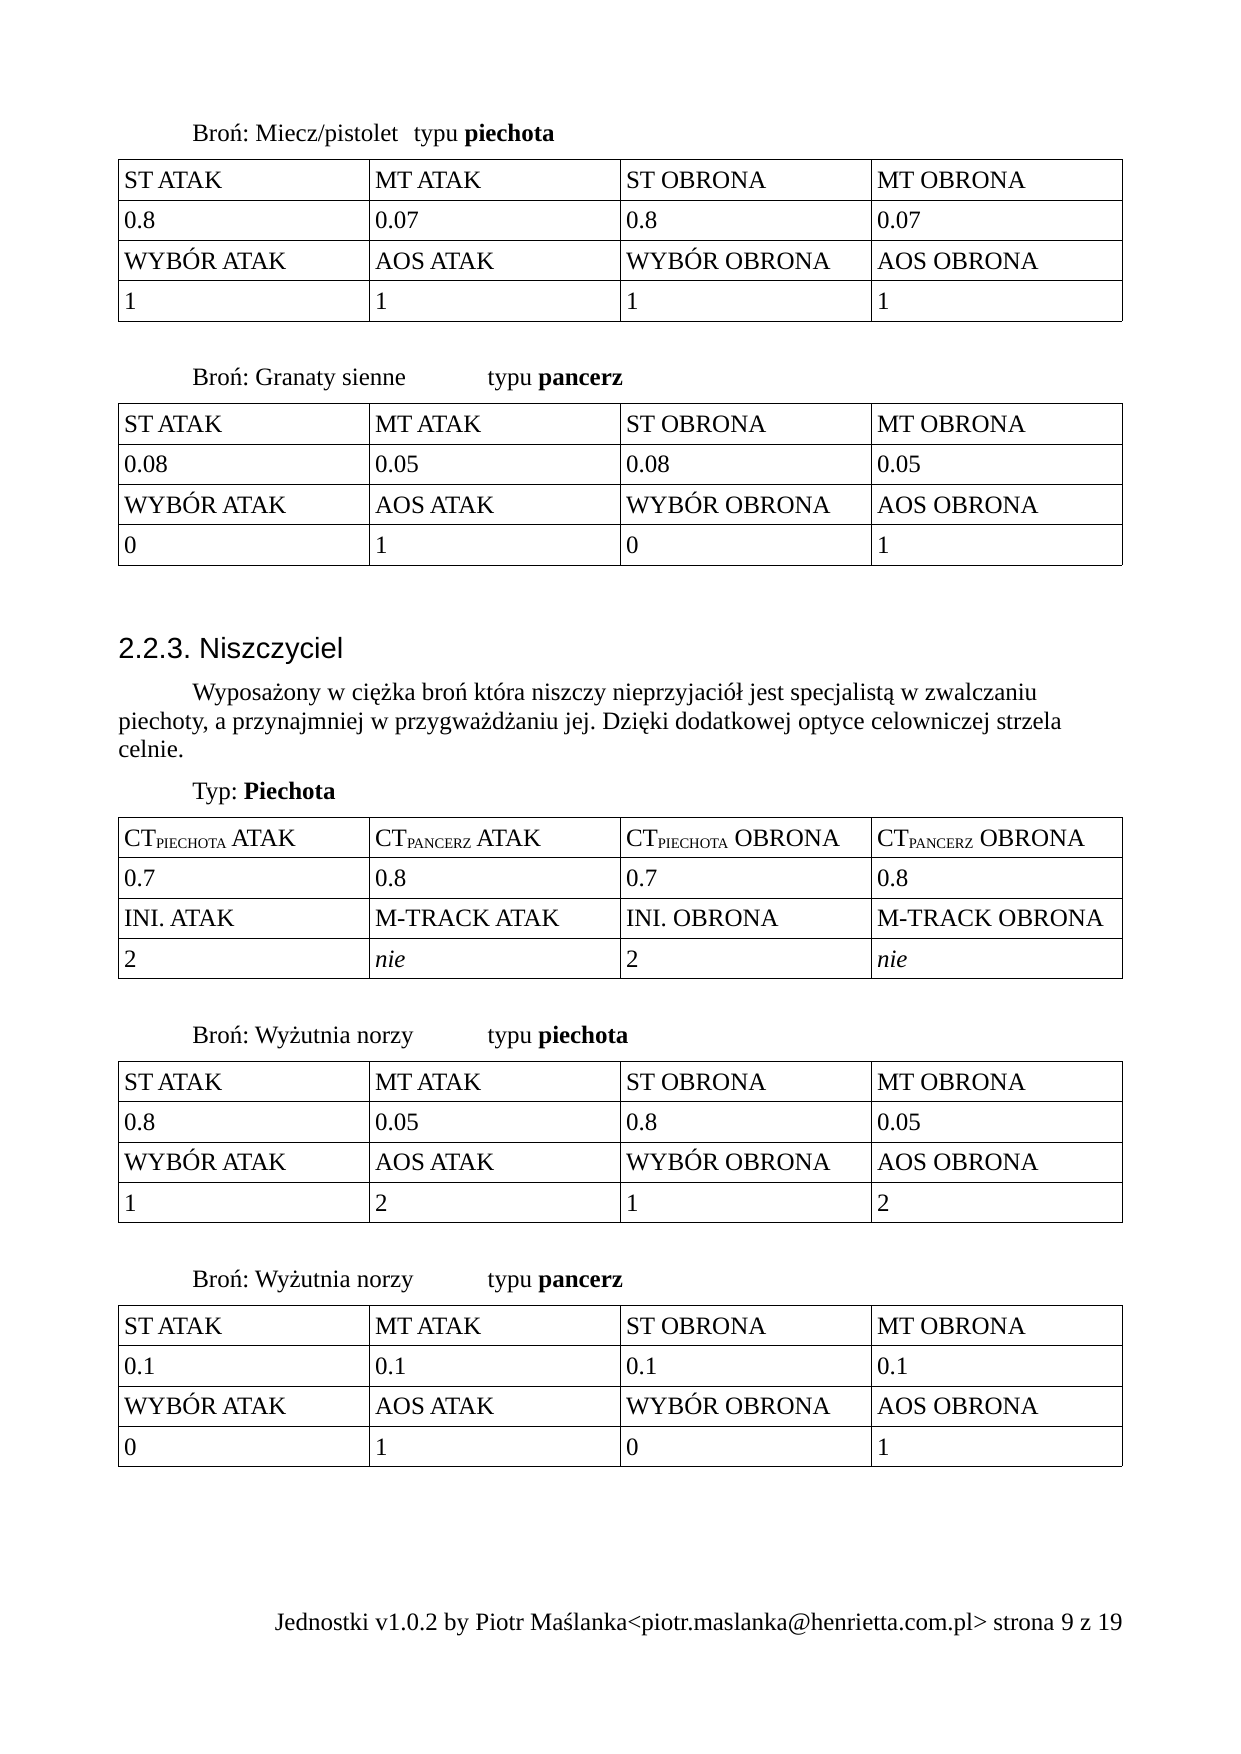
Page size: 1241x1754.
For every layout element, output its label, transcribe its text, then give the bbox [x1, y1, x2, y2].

table_cell AOS ATAK [370, 1387, 620, 1426]
table_header AOS OBRONA [872, 1143, 1122, 1182]
table_cell 0.07 [370, 201, 620, 240]
table_cell WYBÓR OBRONA [621, 1387, 871, 1426]
table_header WYBÓR OBRONA [621, 1143, 871, 1182]
table_cell 0.05 [370, 1102, 620, 1142]
table_header WYBÓR ATAK [119, 1143, 369, 1182]
table_cell 1 [872, 281, 1122, 321]
table_cell 1 [621, 281, 871, 321]
table_header CTPIECHOTA OBRONA [621, 818, 871, 857]
table_header WYBÓR OBRONA [621, 241, 871, 280]
table_header ST ATAK [119, 404, 369, 444]
table_cell 1 [370, 1427, 620, 1466]
table_cell 2 [370, 1183, 620, 1222]
table_header MT OBRONA [872, 404, 1122, 444]
table_cell 0.1 [872, 1346, 1122, 1386]
table_cell 0.05 [872, 445, 1122, 484]
table_cell 0.1 [621, 1346, 871, 1386]
table_cell WYBÓR ATAK [119, 485, 369, 524]
table_header M-TRACK OBRONA [872, 899, 1122, 938]
table_cell AOS ATAK [370, 485, 620, 524]
table_cell 2 [621, 939, 871, 978]
table_header MT ATAK [370, 1306, 620, 1345]
table_cell 1 [370, 281, 620, 321]
table_header ST OBRONA [621, 1306, 871, 1345]
table_header ST ATAK [119, 160, 369, 200]
table_header CTPANCERZ ATAK [370, 818, 620, 857]
text Broń: Wyżutnia norzy typu piechota [118, 1020, 1122, 1048]
table_header INI. ATAK [119, 899, 369, 938]
table_cell 0.8 [370, 858, 620, 898]
table_cell AOS OBRONA [872, 1387, 1122, 1426]
table_header MT OBRONA [872, 1062, 1122, 1101]
table_header MT OBRONA [872, 160, 1122, 200]
table_cell 0.1 [119, 1346, 369, 1386]
table_cell 0.8 [119, 201, 369, 240]
table_cell 0.05 [370, 445, 620, 484]
text Typ: Piechota [118, 776, 1122, 804]
table_header ST ATAK [119, 1062, 369, 1101]
subtitle 2.2.3. Niszczyciel [118, 631, 1122, 664]
table_cell 2 [119, 939, 369, 978]
table_header ST ATAK [119, 1306, 369, 1345]
table_header MT OBRONA [872, 1306, 1122, 1345]
table_cell AOS OBRONA [872, 485, 1122, 524]
table_cell 0 [621, 1427, 871, 1466]
table_cell 0 [119, 1427, 369, 1466]
table_header ST OBRONA [621, 1062, 871, 1101]
table_header CTPIECHOTA ATAK [119, 818, 369, 857]
table_header M-TRACK ATAK [370, 899, 620, 938]
table_cell WYBÓR OBRONA [621, 485, 871, 524]
table_cell 0.8 [119, 1102, 369, 1142]
text Broń: Wyżutnia norzy typu pancerz [118, 1264, 1122, 1292]
text Broń: Miecz/pistolet typu piechota [118, 118, 1122, 147]
table_header MT ATAK [370, 1062, 620, 1101]
table_cell 2 [872, 1183, 1122, 1222]
table_cell nie [872, 939, 1122, 978]
table_cell 0.8 [621, 201, 871, 240]
table_header ST OBRONA [621, 160, 871, 200]
table_cell 0 [621, 525, 871, 564]
text Wyposażony w ciężka broń która niszczy nieprzyjaciół jest specjalistą w zwalczaniu piechoty, a przynajmniej w przygważdżaniu jej. Dzięki dodatkowej optyce celowniczej strzela celnie. [118, 677, 1122, 763]
table_header MT ATAK [370, 160, 620, 200]
table_cell 0.1 [370, 1346, 620, 1386]
table_cell 0.8 [621, 1102, 871, 1142]
table_cell 0.08 [621, 445, 871, 484]
table_header WYBÓR ATAK [119, 241, 369, 280]
table_cell 1 [370, 525, 620, 564]
table_cell 0.7 [621, 858, 871, 898]
text Broń: Granaty sienne typu pancerz [118, 362, 1122, 391]
table_header INI. OBRONA [621, 899, 871, 938]
table_cell 1 [872, 525, 1122, 564]
table_cell 0.8 [872, 858, 1122, 898]
table_cell 0.07 [872, 201, 1122, 240]
table_header ST OBRONA [621, 404, 871, 444]
table_header CTPANCERZ OBRONA [872, 818, 1122, 857]
table_cell 1 [872, 1427, 1122, 1466]
table_cell 0.05 [872, 1102, 1122, 1142]
table_cell 0 [119, 525, 369, 564]
table_header AOS ATAK [370, 1143, 620, 1182]
table_header MT ATAK [370, 404, 620, 444]
table_cell WYBÓR ATAK [119, 1387, 369, 1426]
table_cell 1 [119, 281, 369, 321]
table_header AOS ATAK [370, 241, 620, 280]
table_cell 1 [119, 1183, 369, 1222]
table_cell nie [370, 939, 620, 978]
table_cell 0.08 [119, 445, 369, 484]
table_cell 1 [621, 1183, 871, 1222]
table_cell 0.7 [119, 858, 369, 898]
table_header AOS OBRONA [872, 241, 1122, 280]
